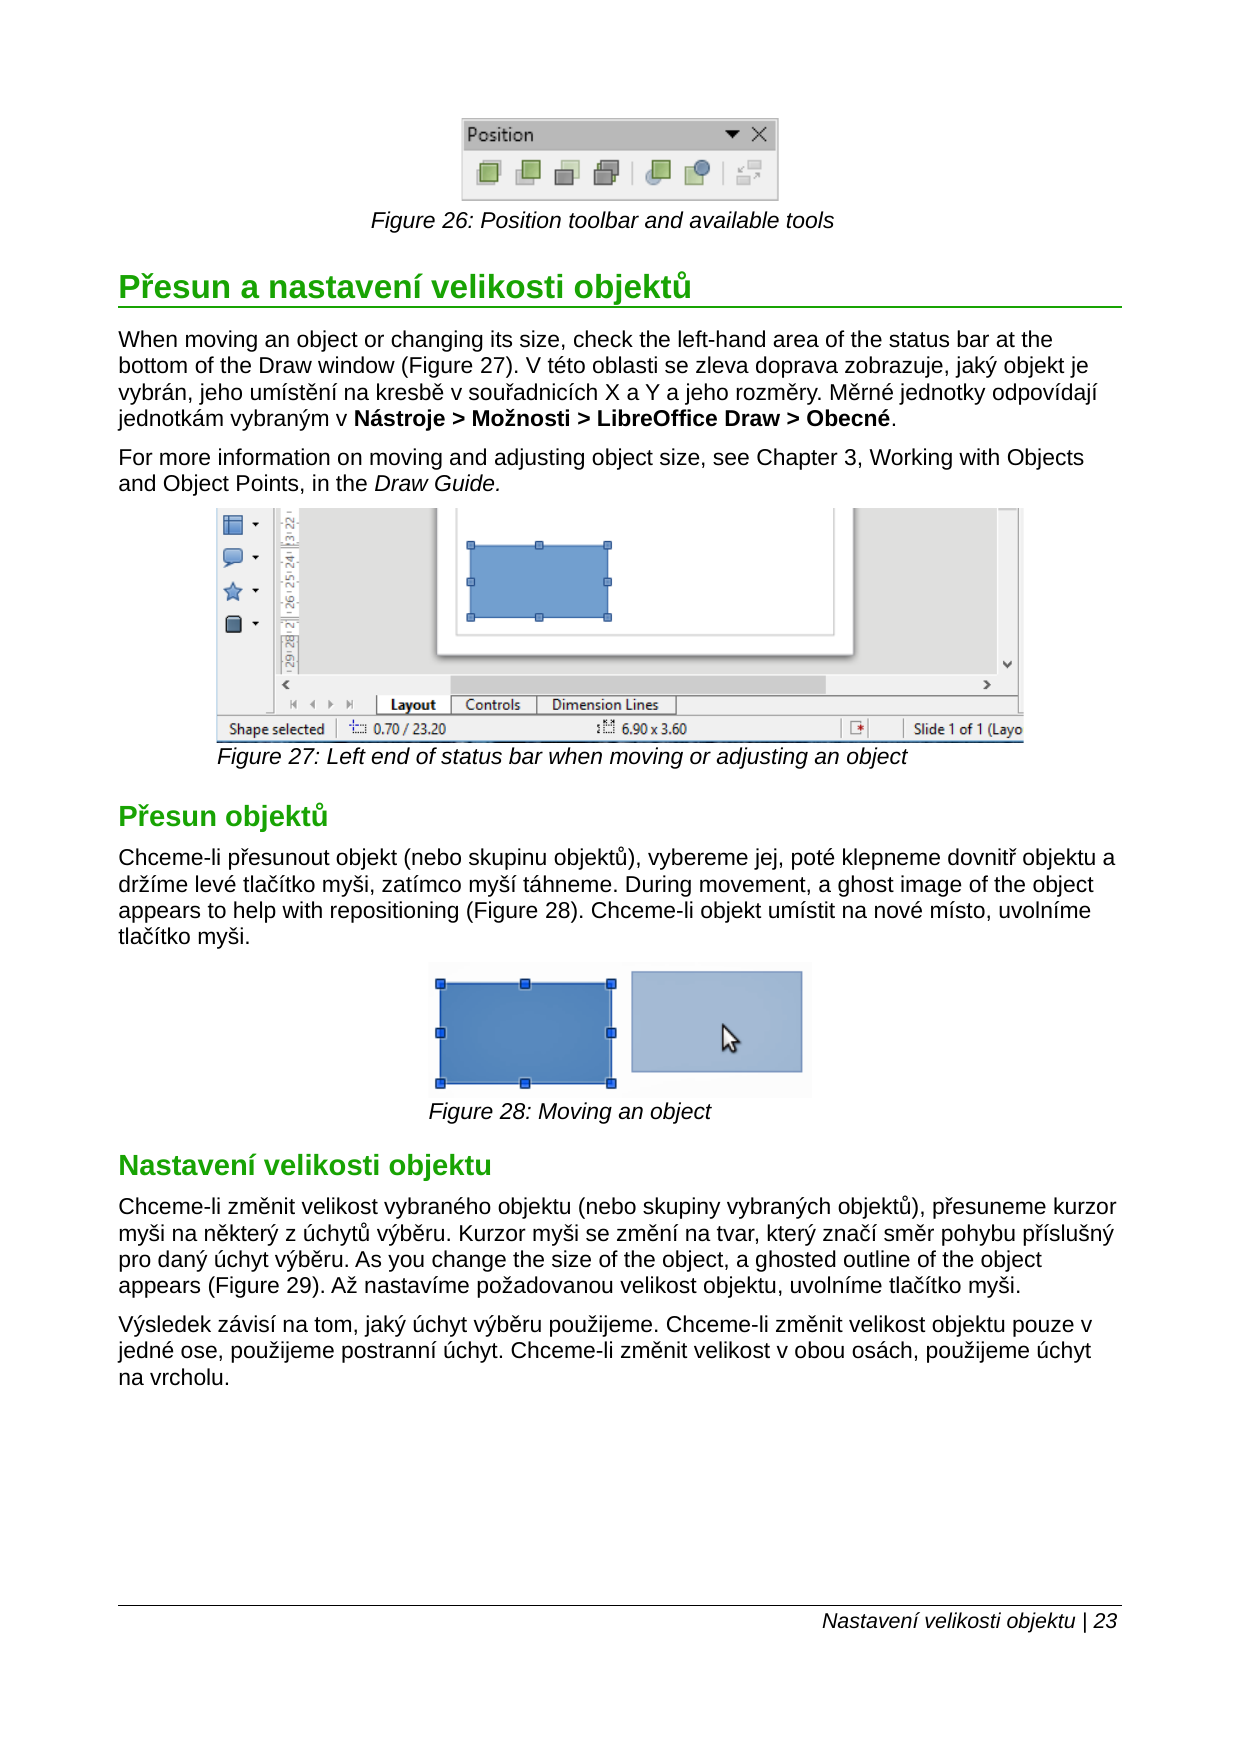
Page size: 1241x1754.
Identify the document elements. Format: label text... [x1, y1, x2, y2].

text Figure 27: Left end of status bar when moving or adjusting an object [217, 743, 1023, 769]
picture [428, 962, 813, 1098]
subtitle Přesun a nastavení velikosti objektů [118, 267, 1122, 306]
text Chceme-li změnit velikost vybraného objektu (nebo skupiny vybraných objektů), přesuneme kurzor myši na některý z úchytů výběru. Kurzor myši se změní na tvar, který značí směr pohybu příslušný pro daný úchyt výběru. As you change the size of the object, a ghosted outline of the object appears (Figure 29). Až nastavíme požadovanou velikost objektu, uvolníme tlačítko myši. [118, 1193, 1122, 1299]
picture [461, 118, 779, 201]
text Chceme-li přesunout objekt (nebo skupinu objektů), vybereme jej, poté klepneme dovnitř objektu a držíme levé tlačítko myši, zatímco myší táhneme. During movement, a ghost image of the object appears to help with repositioning (Figure 28). Chceme-li objekt umístit na nové místo, uvolníme tlačítko myši. [118, 844, 1122, 949]
text When moving an object or changing its size, check the left-hand area of the status bar at the bottom of the Draw window (Figure 27). V této oblasti se zleva doprava zobrazuje, jaký objekt je vybrán, jeho umístění na kresbě v souřadnicích X a Y a jeho rozměry. Měrné jednotky odpovídají jednotkám vybraným v Nástroje > Možnosti > LibreOffice Draw > Obecné. [118, 326, 1122, 431]
subtitle Nastavení velikosti objektu [118, 1148, 1122, 1181]
subtitle Přesun objektů [118, 799, 1122, 832]
text Výsledek závisí na tom, jaký úchyt výběru použijeme. Chceme-li změnit velikost objektu pouze v jedné ose, použijeme postranní úchyt. Chceme-li změnit velikost v obou osách, použijeme úchyt na vrcholu. [118, 1311, 1122, 1390]
picture [216, 508, 1024, 743]
text For more information on moving and adjusting object size, see Chapter 3, Working with Objects and Object Points, in the Draw Guide. [118, 444, 1122, 496]
text Figure 26: Position toolbar and available tools [371, 207, 869, 233]
text Figure 28: Moving an object [428, 1098, 812, 1124]
